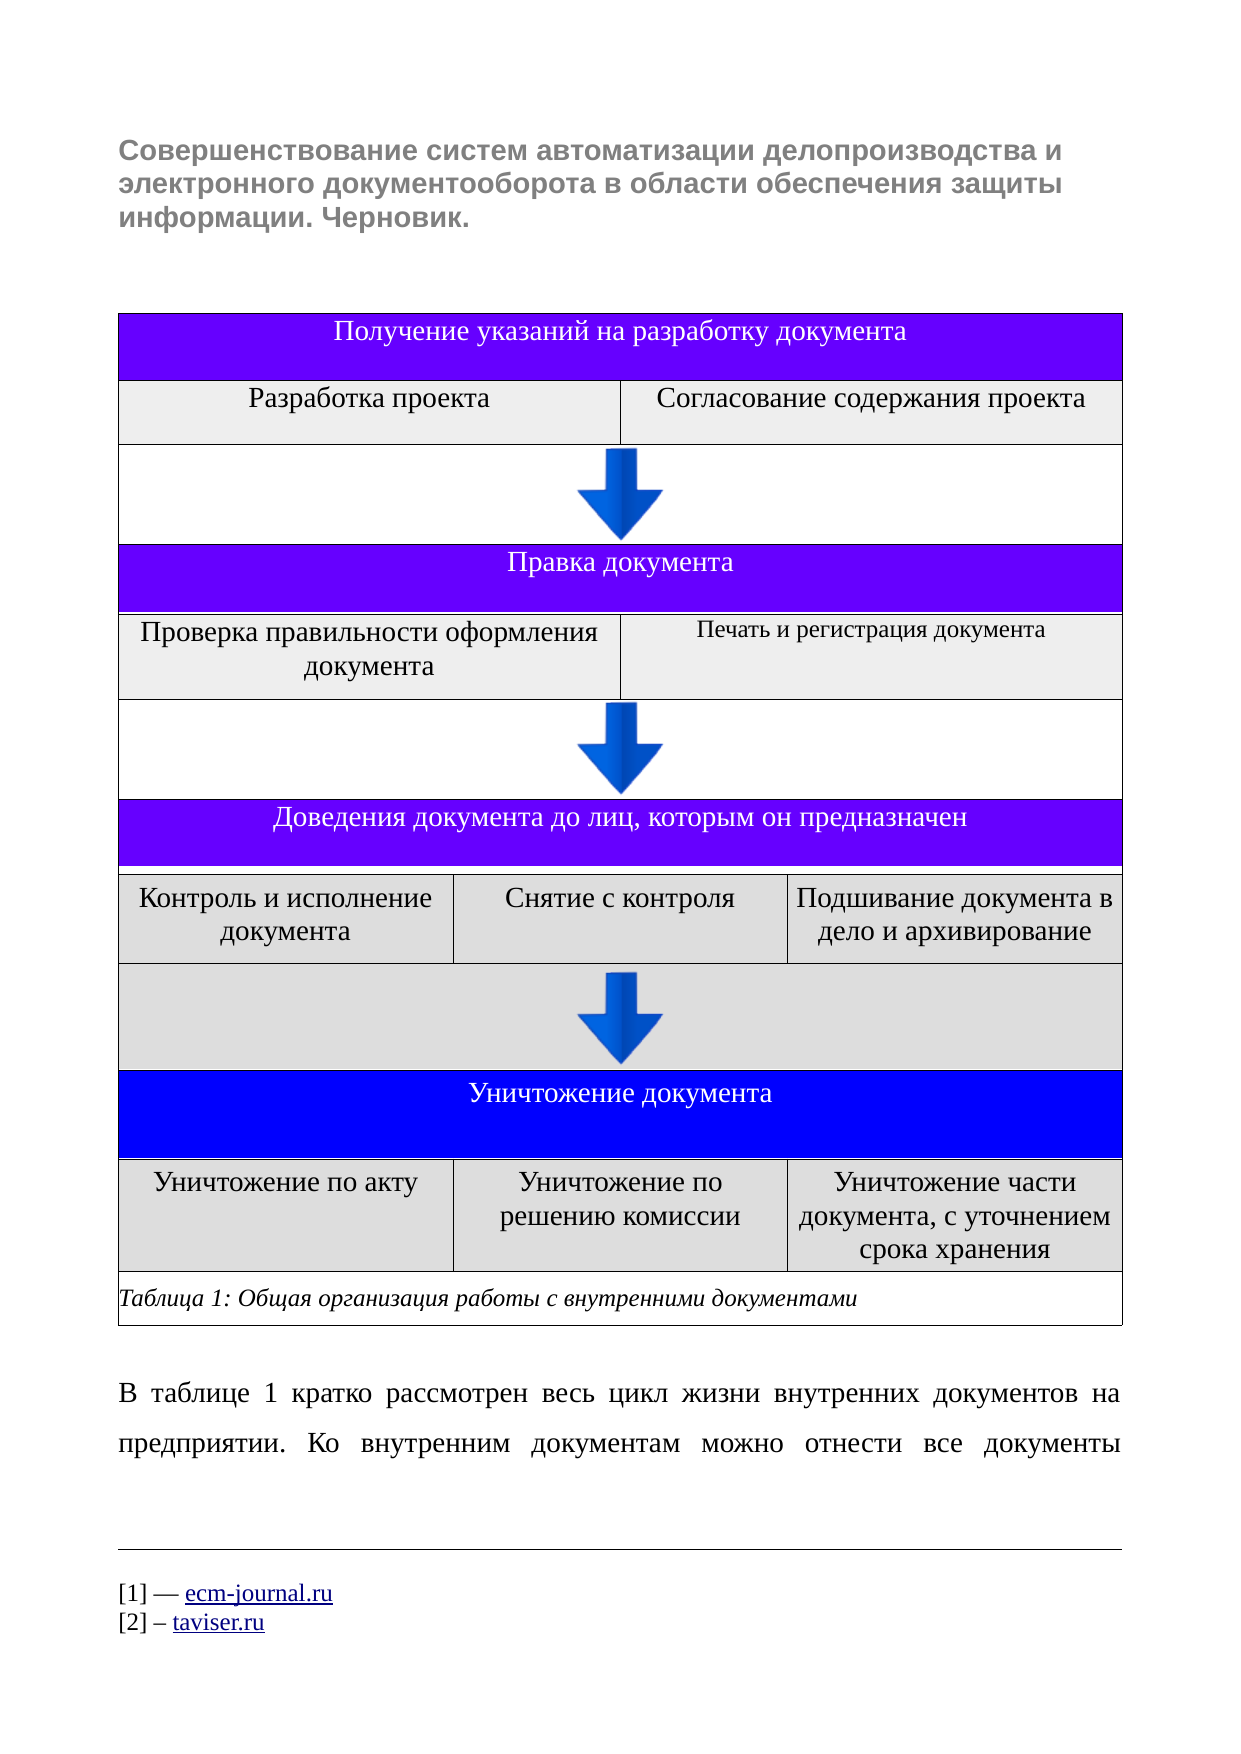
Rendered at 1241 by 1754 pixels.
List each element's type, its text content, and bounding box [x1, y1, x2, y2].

table_cell Разработка проекта [119, 381, 620, 444]
picture [570, 698, 670, 799]
table_cell Таблица 1: Общая организация работы с внутренними документами [119, 1272, 1122, 1324]
table_header Подшивание документа в дело и архивирование [788, 875, 1122, 963]
table_cell [670, 700, 1122, 799]
table_cell [119, 700, 570, 799]
table_cell Уничтожение по решению комиссии [454, 1160, 787, 1271]
table_header Контроль и исполнение документа [119, 875, 453, 963]
table_cell Уничтожение документа [119, 1071, 1122, 1158]
table_cell Проверка правильности оформления документа [119, 615, 620, 699]
picture [570, 444, 670, 545]
table_cell Уничтожение части документа, с уточнением срока хранения [788, 1160, 1122, 1271]
picture [570, 969, 670, 1069]
text В таблице 1 кратко рассмотрен весь цикл жизни внутренних документов на предприятии. Ко внутренним документам можно отнести все документы [118, 1375, 1122, 1459]
table_cell [119, 445, 570, 544]
table_cell [119, 964, 1122, 1070]
table_cell [670, 445, 1122, 544]
table_header Снятие с контроля [454, 875, 787, 963]
table_cell Уничтожение по акту [119, 1160, 453, 1271]
table_cell Согласование содержания проекта [621, 381, 1122, 444]
table_cell Доведения документа до лиц, которым он предназначен [119, 866, 1122, 874]
table_cell Печать и регистрация документа [621, 615, 1122, 699]
